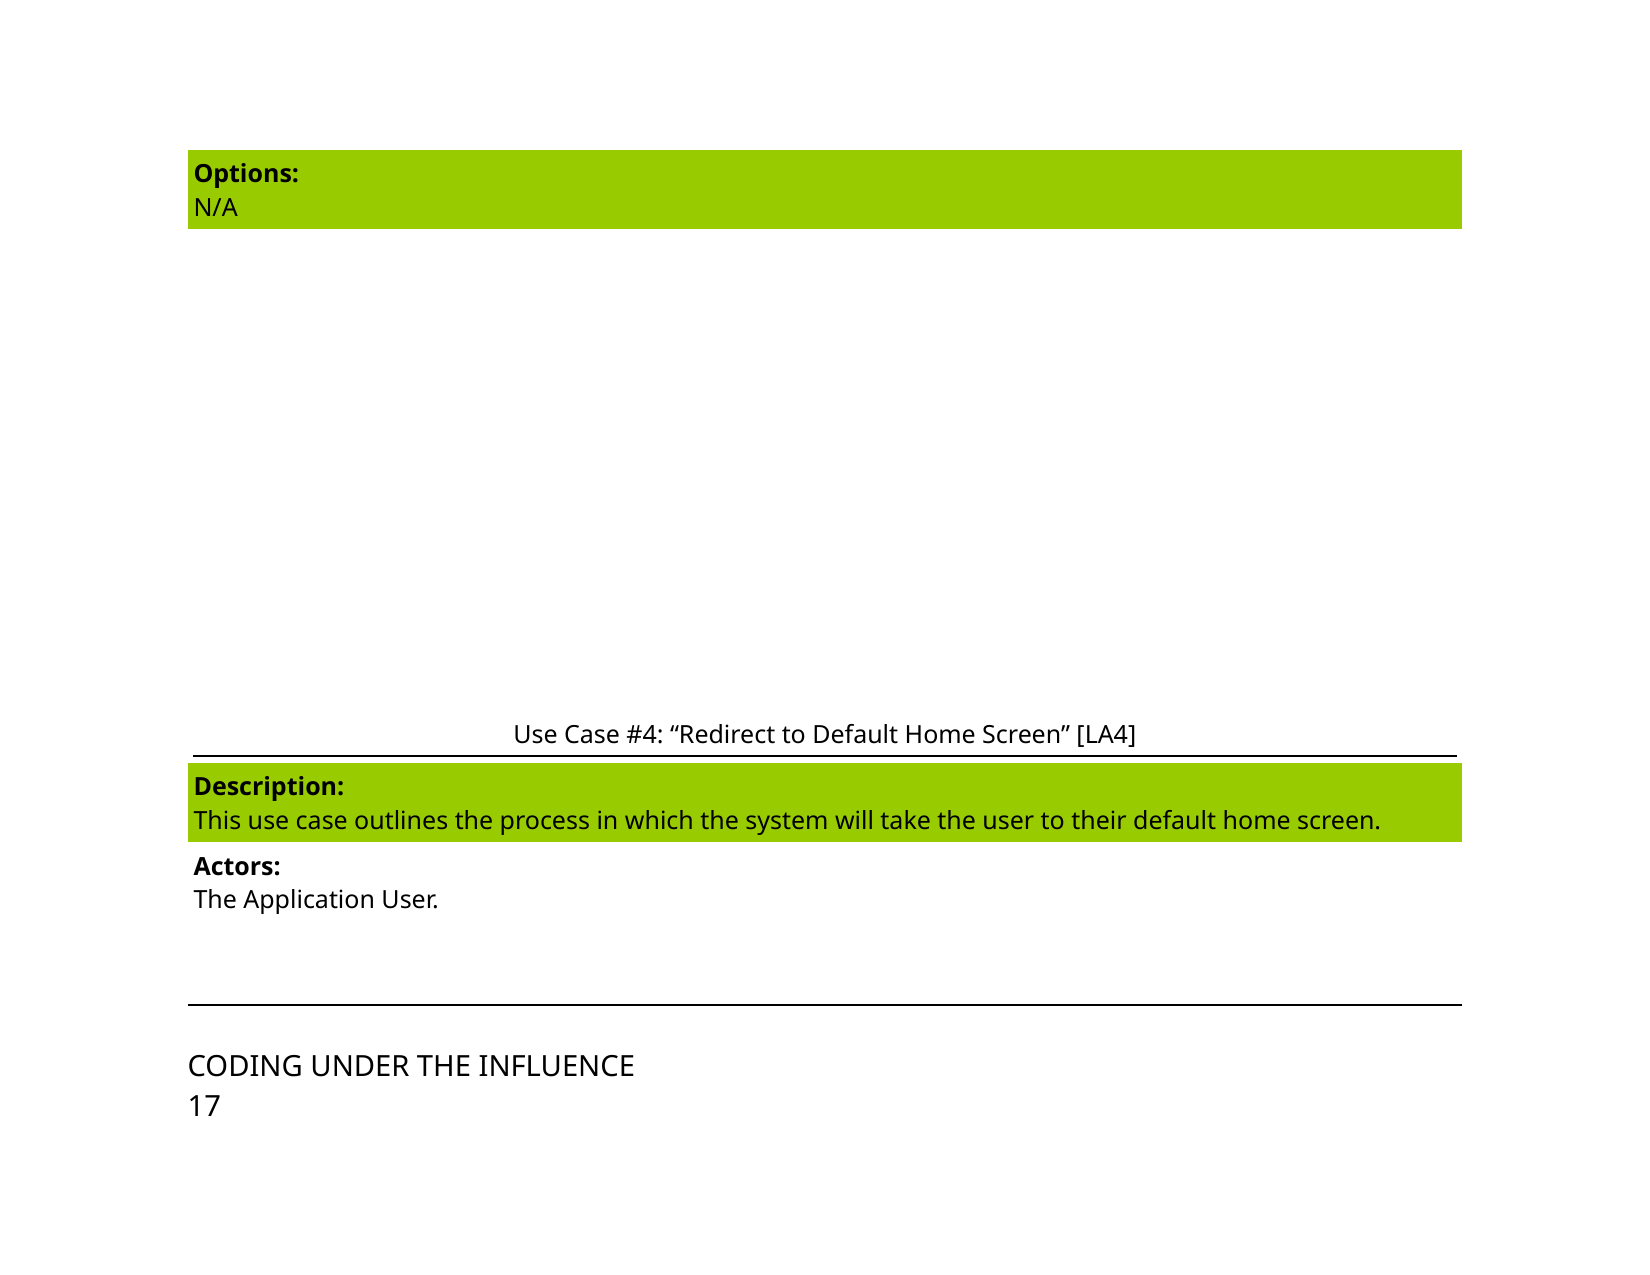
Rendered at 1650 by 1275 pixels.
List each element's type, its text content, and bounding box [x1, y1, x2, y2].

table_cell Description: This use case outlines the process in which the system will take the user to their default home screen. [188, 763, 1462, 842]
table_cell Options: N/A [188, 150, 1462, 229]
table_cell Actors: The Application User. [188, 843, 1462, 922]
table_header Use Case #4: “Redirect to Default Home Screen” [LA4] [188, 706, 1462, 763]
